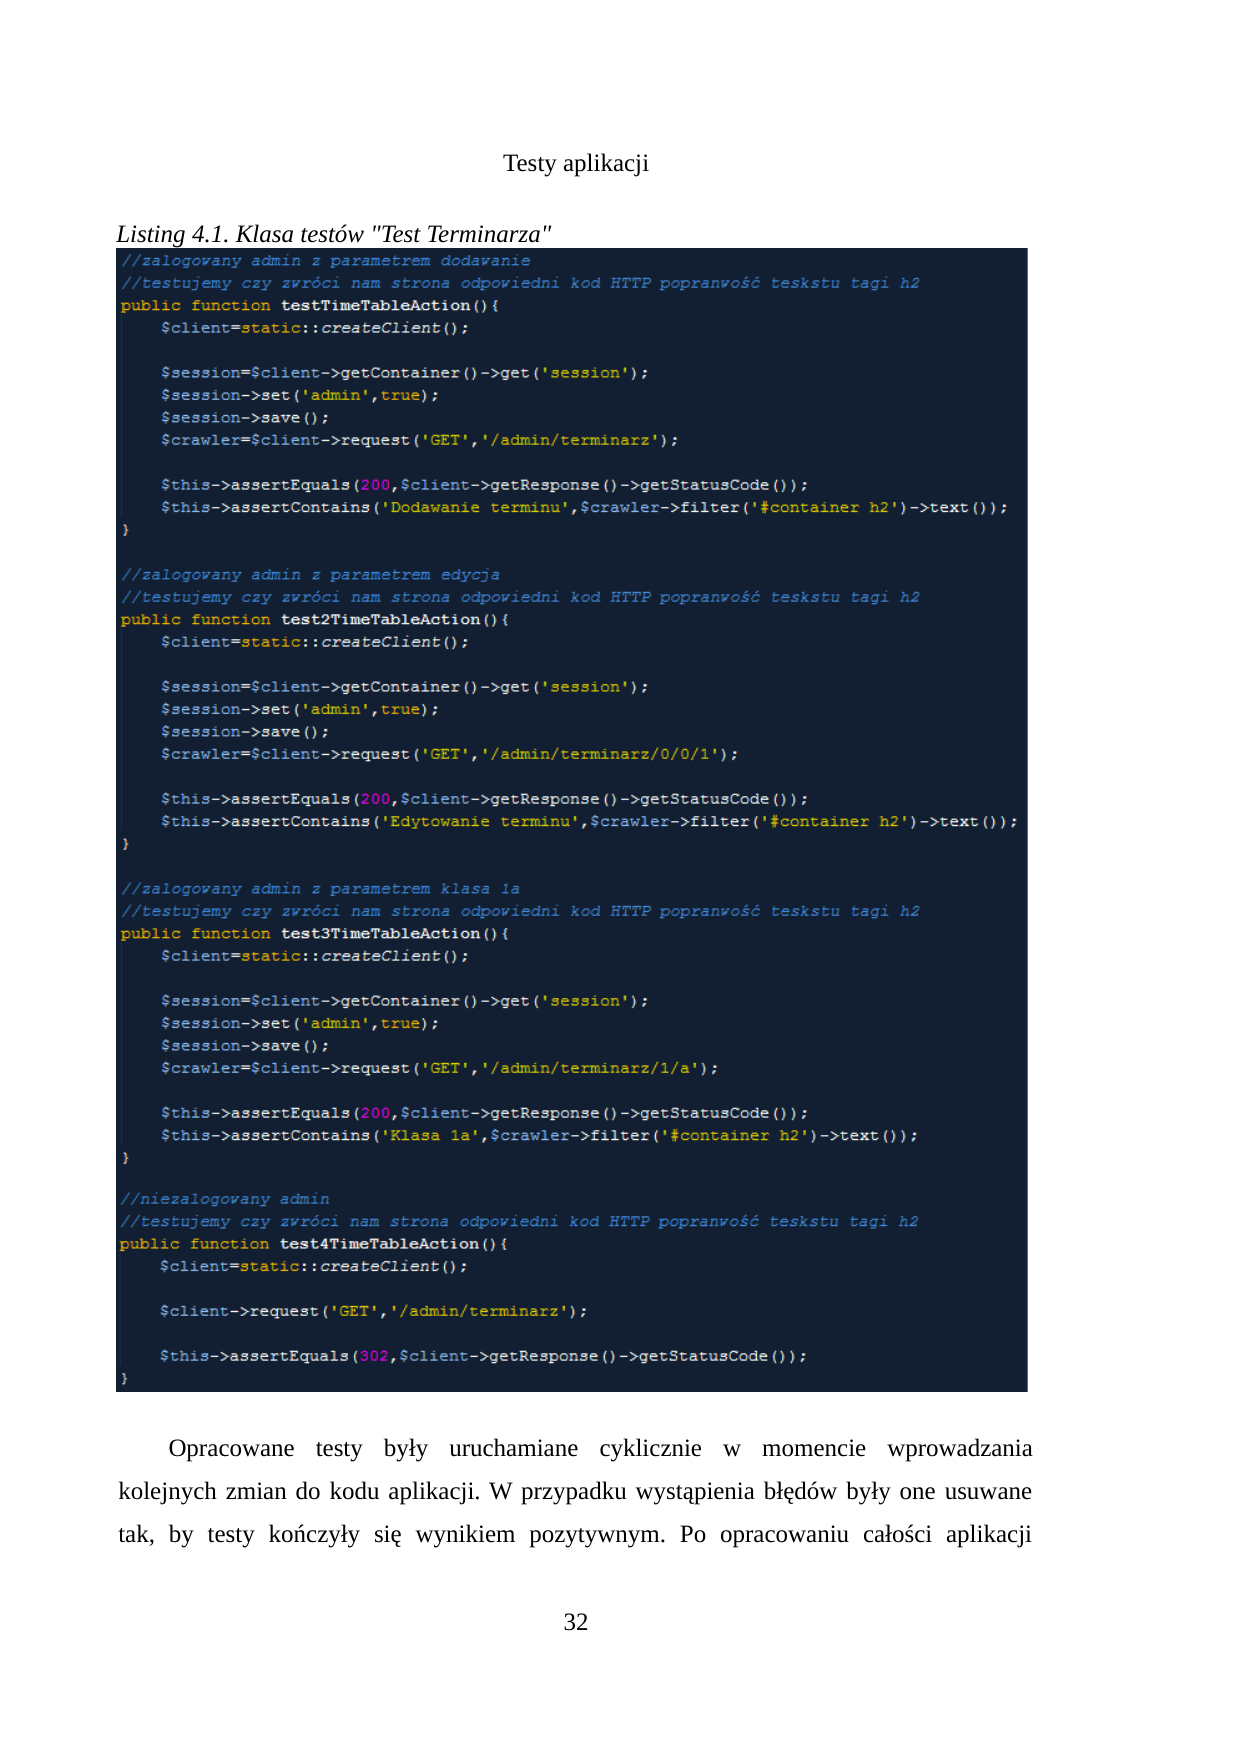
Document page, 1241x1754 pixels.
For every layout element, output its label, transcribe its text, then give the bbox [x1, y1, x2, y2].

text Opracowane testy były uruchamiane cyklicznie w momencie wprowadzania kolejnych zmian do kodu aplikacji. W przypadku wystąpienia błędów były one usuwane tak, by testy kończyły się wynikiem pozytywnym. Po opracowaniu całości aplikacji [118, 1433, 1033, 1548]
list Listing 4.1. Klasa testów "Test Terminarza" [116, 219, 1028, 248]
picture [116, 248, 1028, 1392]
